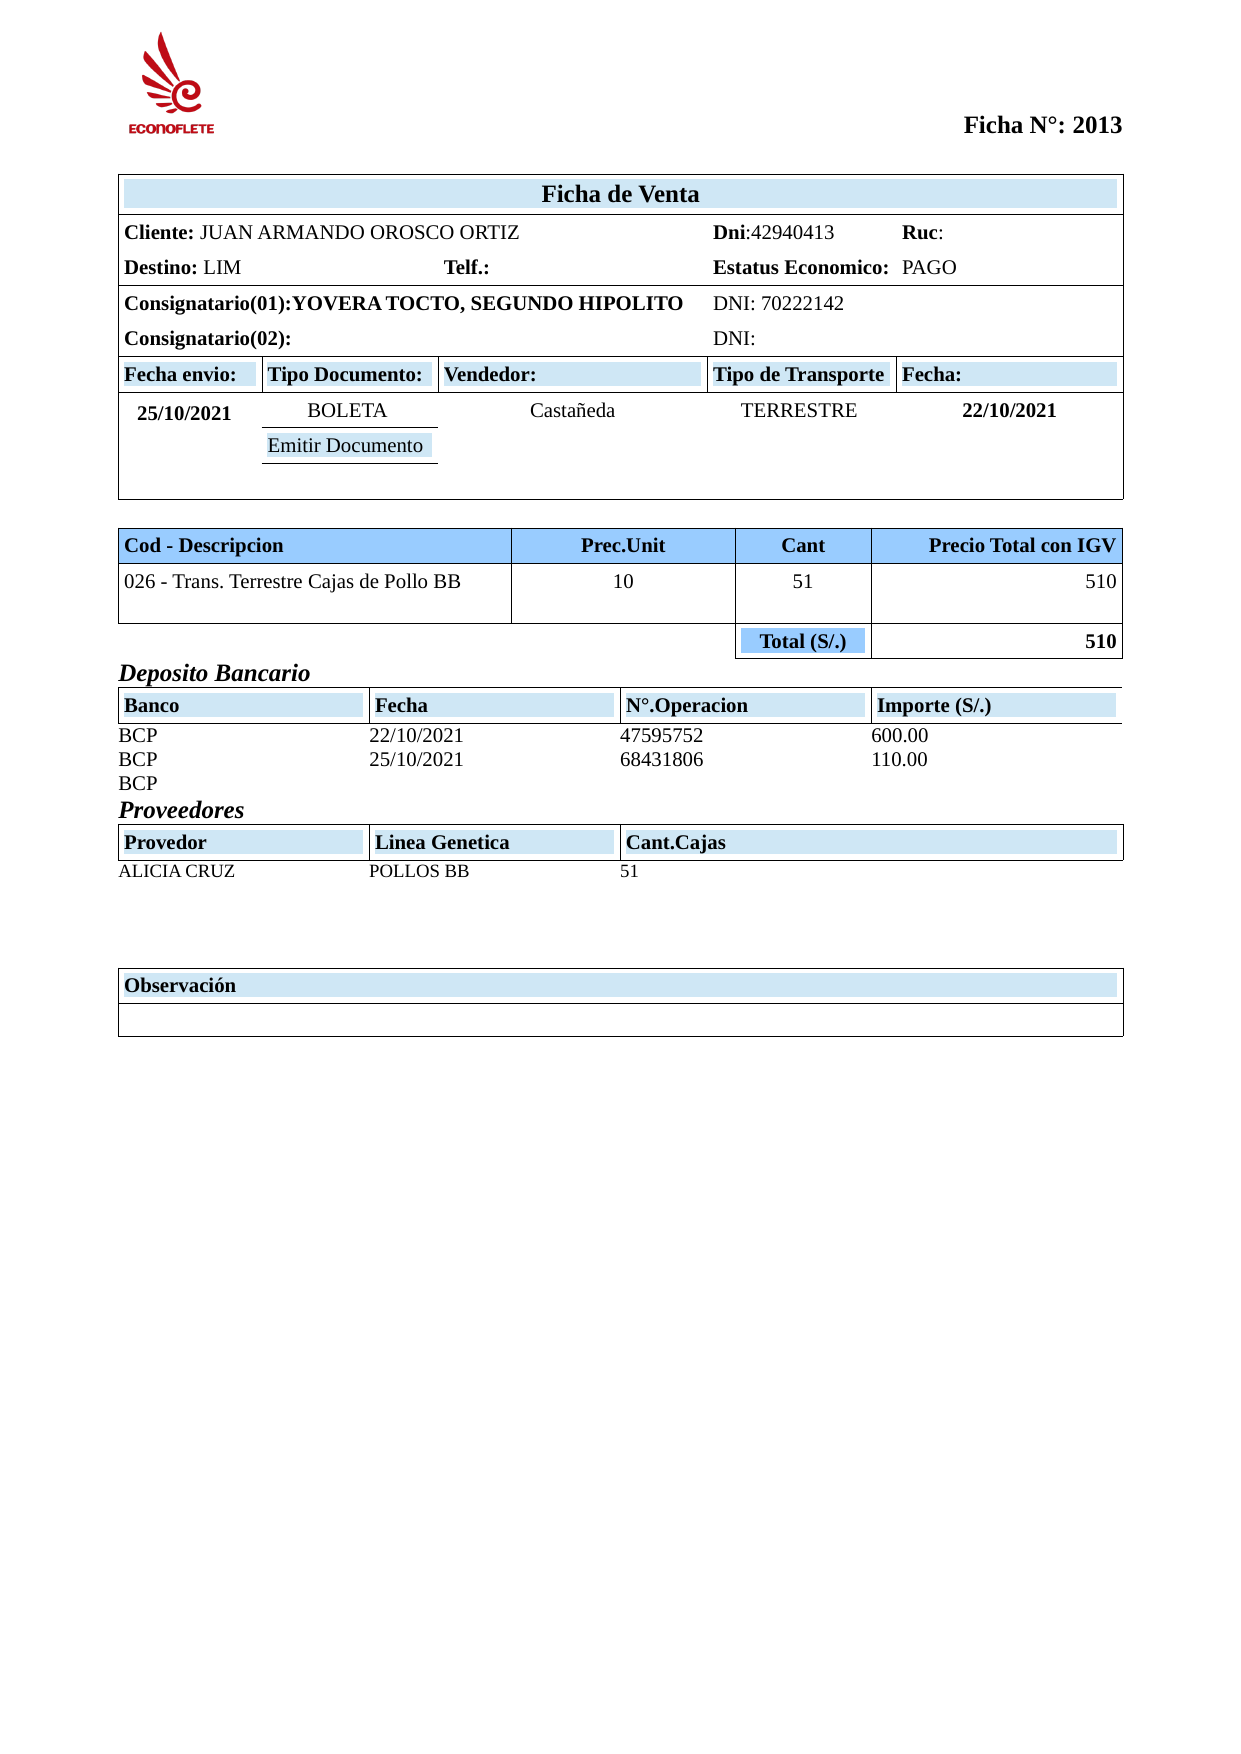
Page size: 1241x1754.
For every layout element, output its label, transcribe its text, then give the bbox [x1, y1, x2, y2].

table_cell Telf.: [438, 249, 707, 285]
table_cell Tipo de Transporte [708, 357, 896, 392]
table_cell POLLOS BB [369, 861, 620, 881]
table_header Banco [119, 688, 369, 723]
table_cell Dni:42940413 [707, 215, 896, 249]
table_cell ALICIA CRUZ [118, 861, 369, 881]
table_cell [262, 464, 438, 498]
table_cell 51 [736, 564, 871, 623]
table_cell [620, 881, 1123, 903]
table_cell Fecha: [897, 357, 1123, 392]
table_cell TERRESTRE [707, 393, 896, 498]
table_cell BCP [118, 747, 369, 771]
table_cell [118, 903, 369, 924]
table_cell [620, 924, 1123, 946]
table_cell BOLETA [262, 393, 438, 427]
table_cell [620, 771, 871, 795]
table_header Ficha de Venta [119, 175, 1123, 214]
table_cell 22/10/2021 [896, 393, 1123, 498]
table_cell Total (S/.) [736, 624, 871, 658]
table_cell 68431806 [620, 747, 871, 771]
table_cell 25/10/2021 [369, 747, 620, 771]
picture [118, 31, 225, 134]
table_cell Tipo Documento: [263, 357, 438, 392]
table_cell [620, 946, 1123, 967]
table_header Prec.Unit [512, 529, 735, 563]
table_header Fecha [370, 688, 620, 723]
table_cell Destino: LIM [119, 249, 438, 285]
text Proveedores [118, 795, 1122, 824]
table_cell DNI: 70222142 [707, 286, 1123, 321]
table_cell Castañeda [438, 393, 707, 498]
table_cell Cliente: JUAN ARMANDO OROSCO ORTIZ [119, 215, 707, 249]
table_cell BCP [118, 724, 369, 747]
table_cell [369, 881, 620, 903]
table_cell [369, 924, 620, 946]
table_cell Ruc: [896, 215, 1123, 249]
table_cell [119, 1004, 1123, 1036]
table_cell [511, 624, 735, 658]
table_header Provedor [119, 825, 369, 859]
table_cell [118, 946, 369, 967]
table_cell [369, 771, 620, 795]
table_cell Estatus Economico: [707, 249, 896, 285]
table_header N°.Operacion [621, 688, 871, 723]
table_cell [871, 771, 1122, 795]
table_cell 026 - Trans. Terrestre Cajas de Pollo BB [119, 564, 511, 623]
table_cell 110.00 [871, 747, 1122, 771]
table_header Importe (S/.) [872, 688, 1122, 723]
table_cell Fecha envio: [119, 357, 262, 392]
table_cell [118, 881, 369, 903]
table_cell Vendedor: [439, 357, 707, 392]
table_cell BCP [118, 771, 369, 795]
text Deposito Bancario [118, 658, 1122, 687]
table_header Linea Genetica [370, 825, 620, 859]
table_cell 22/10/2021 [369, 724, 620, 747]
table_cell Consignatario(02): [119, 321, 707, 356]
table_cell 510 [872, 624, 1122, 658]
table_cell 51 [620, 861, 1123, 881]
table_cell 25/10/2021 [119, 393, 262, 498]
table_header Precio Total con IGV [872, 529, 1122, 563]
table_cell [369, 946, 620, 967]
table_header Cod - Descripcion [119, 529, 511, 563]
table_cell 600.00 [871, 724, 1122, 747]
table_cell [118, 924, 369, 946]
table_cell [118, 624, 511, 658]
table_cell [369, 903, 620, 924]
table_cell DNI: [707, 321, 1123, 356]
table_header Cant [736, 529, 871, 563]
table_header Observación [119, 969, 1123, 1003]
table_header Cant.Cajas [621, 825, 1123, 859]
table_cell 10 [512, 564, 735, 623]
table_cell 47595752 [620, 724, 871, 747]
table_cell [620, 903, 1123, 924]
table_cell Emitir Documento [262, 428, 438, 463]
table_cell PAGO [896, 249, 1123, 285]
table_cell Consignatario(01):YOVERA TOCTO, SEGUNDO HIPOLITO [119, 286, 707, 321]
table_cell 510 [872, 564, 1122, 623]
